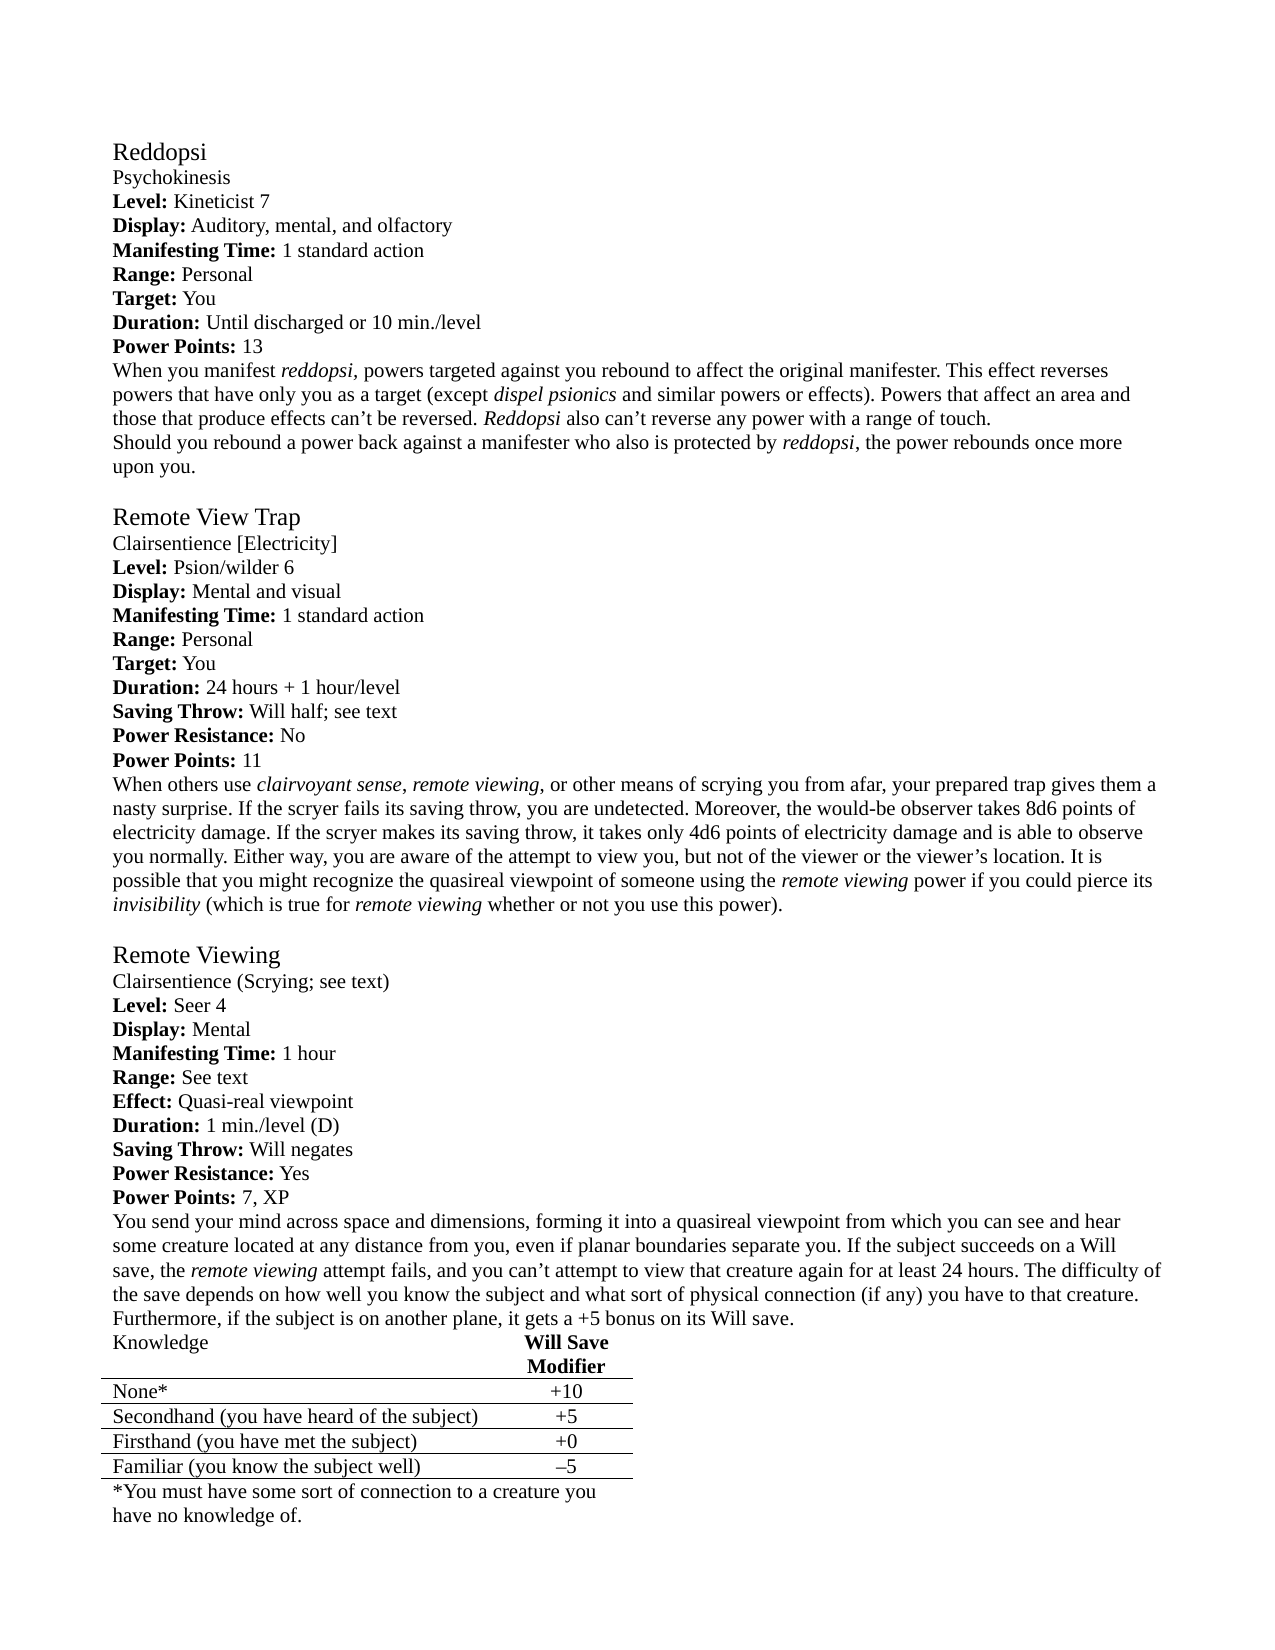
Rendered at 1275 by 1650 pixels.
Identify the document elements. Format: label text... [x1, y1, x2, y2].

text Range: Personal [112, 262, 1162, 286]
text You send your mind across space and dimensions, forming it into a quasireal viewpoint from which you can see and hear some creature located at any distance from you, even if planar boundaries separate you. If the subject succeeds on a Will save, the remote viewing attempt fails, and you can’t attempt to view that creature again for at least 24 hours. The difficulty of the save depends on how well you know the subject and what sort of physical connection (if any) you have to that creature. Furthermore, if the subject is on another plane, it gets a +5 bonus on its Will save. [112, 1209, 1162, 1330]
text Power Points: 13 [112, 334, 1162, 358]
text Level: Seer 4 [112, 993, 1162, 1017]
text Manifesting Time: 1 hour [112, 1041, 1162, 1065]
table_cell *You must have some sort of connection to a creature you have no knowledge of. [101, 1479, 632, 1527]
text Saving Throw: Will negates [112, 1137, 1162, 1161]
subtitle Remote Viewing [112, 940, 1162, 969]
table_cell Familiar (you know the subject well) [101, 1454, 500, 1478]
text When you manifest reddopsi, powers targeted against you rebound to affect the original manifester. This effect reverses powers that have only you as a target (except dispel psionics and similar powers or effects). Powers that affect an area and those that produce effects can’t be reversed. Reddopsi also can’t reverse any power with a range of touch. [112, 358, 1162, 430]
text Level: Psion/wilder 6 [112, 555, 1162, 579]
text Display: Mental and visual [112, 579, 1162, 603]
text Power Points: 11 [112, 747, 1162, 772]
table_cell +5 [500, 1404, 632, 1428]
text Display: Auditory, mental, and olfactory [112, 213, 1162, 237]
text Clairsentience (Scrying; see text) [112, 969, 1162, 993]
text Clairsentience [Electricity] [112, 531, 1162, 555]
table_cell –5 [500, 1454, 632, 1478]
subtitle Reddopsi [112, 137, 1162, 165]
text Duration: Until discharged or 10 min./level [112, 310, 1162, 334]
text Power Resistance: No [112, 723, 1162, 747]
text Duration: 24 hours + 1 hour/level [112, 675, 1162, 699]
text Level: Kineticist 7 [112, 189, 1162, 213]
text Power Resistance: Yes [112, 1161, 1162, 1185]
text Should you rebound a power back against a manifester who also is protected by reddopsi, the power rebounds once more upon you. [112, 430, 1162, 478]
table_header Will Save Modifier [500, 1330, 632, 1378]
text Effect: Quasi-real viewpoint [112, 1089, 1162, 1113]
text Saving Throw: Will half; see text [112, 699, 1162, 723]
subtitle Remote View Trap [112, 502, 1162, 531]
text Range: Personal [112, 627, 1162, 651]
text Power Points: 7, XP [112, 1185, 1162, 1209]
text Range: See text [112, 1065, 1162, 1089]
table_header Knowledge [101, 1330, 500, 1378]
table_cell +10 [500, 1379, 632, 1403]
text When others use clairvoyant sense, remote viewing, or other means of scrying you from afar, your prepared trap gives them a nasty surprise. If the scryer fails its saving throw, you are undetected. Moreover, the would-be observer takes 8d6 points of electricity damage. If the scryer makes its saving throw, it takes only 4d6 points of electricity damage and is able to observe you normally. Either way, you are aware of the attempt to view you, but not of the viewer or the viewer’s location. It is possible that you might recognize the quasireal viewpoint of someone using the remote viewing power if you could pierce its invisibility (which is true for remote viewing whether or not you use this power). [112, 772, 1162, 916]
text Manifesting Time: 1 standard action [112, 237, 1162, 262]
text Target: You [112, 651, 1162, 675]
text Psychokinesis [112, 165, 1162, 189]
table_cell +0 [500, 1429, 632, 1453]
text Display: Mental [112, 1017, 1162, 1041]
table_cell None* [101, 1379, 500, 1403]
table_cell Secondhand (you have heard of the subject) [101, 1404, 500, 1428]
text Target: You [112, 286, 1162, 310]
text Manifesting Time: 1 standard action [112, 603, 1162, 627]
table_cell Firsthand (you have met the subject) [101, 1429, 500, 1453]
text Duration: 1 min./level (D) [112, 1113, 1162, 1137]
